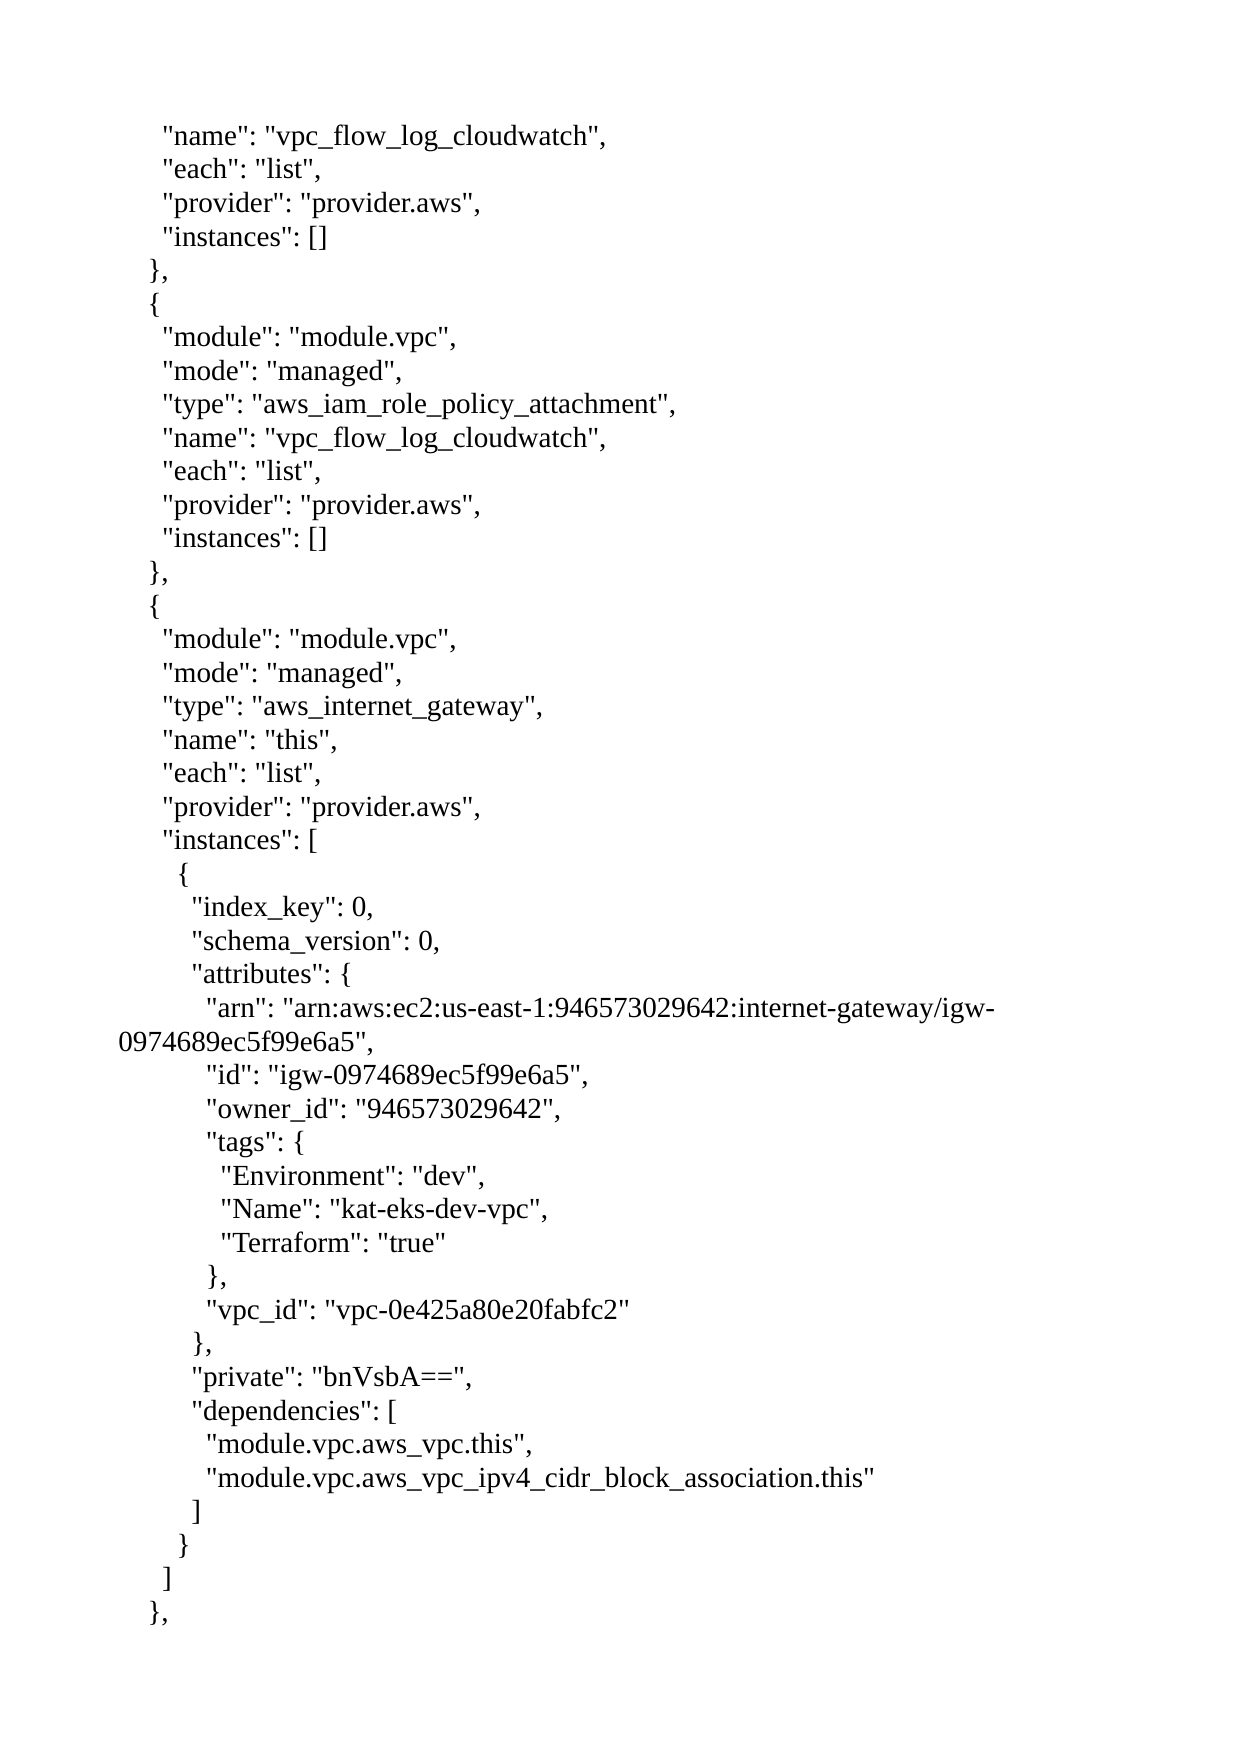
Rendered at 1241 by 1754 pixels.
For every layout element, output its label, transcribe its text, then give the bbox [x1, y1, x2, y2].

text "Name": "kat-eks-dev-vpc", [118, 1191, 1122, 1225]
text { [118, 286, 1122, 319]
text "private": "bnVsbA==", [118, 1359, 1122, 1393]
text "provider": "provider.aws", [118, 487, 1122, 521]
text ] [118, 1493, 1122, 1527]
text "module": "module.vpc", [118, 621, 1122, 655]
text "Terraform": "true" [118, 1225, 1122, 1258]
text }, [118, 252, 1122, 286]
text "type": "aws_internet_gateway", [118, 688, 1122, 722]
text }, [118, 1258, 1122, 1292]
text "mode": "managed", [118, 353, 1122, 386]
text "name": "this", [118, 722, 1122, 755]
text "type": "aws_iam_role_policy_attachment", [118, 386, 1122, 420]
text "schema_version": 0, [118, 923, 1122, 957]
text "each": "list", [118, 453, 1122, 487]
text "tags": { [118, 1124, 1122, 1158]
text "arn": "arn:aws:ec2:us-east-1:946573029642:internet-gateway/igw-0974689ec5f99e6a5", [118, 990, 1122, 1057]
text }, [118, 1594, 1122, 1627]
text "provider": "provider.aws", [118, 185, 1122, 219]
text }, [118, 554, 1122, 588]
text { [118, 856, 1122, 889]
text "module.vpc.aws_vpc_ipv4_cidr_block_association.this" [118, 1460, 1122, 1493]
text }, [118, 1326, 1122, 1359]
text "provider": "provider.aws", [118, 789, 1122, 822]
text "vpc_id": "vpc-0e425a80e20fabfc2" [118, 1292, 1122, 1326]
text "mode": "managed", [118, 655, 1122, 688]
text "dependencies": [ [118, 1393, 1122, 1426]
text } [118, 1527, 1122, 1560]
text "id": "igw-0974689ec5f99e6a5", [118, 1057, 1122, 1091]
text "each": "list", [118, 152, 1122, 185]
text "module": "module.vpc", [118, 319, 1122, 353]
text "instances": [ [118, 822, 1122, 856]
text "attributes": { [118, 957, 1122, 990]
text ] [118, 1560, 1122, 1594]
text "instances": [] [118, 521, 1122, 554]
text "instances": [] [118, 219, 1122, 252]
text "Environment": "dev", [118, 1158, 1122, 1191]
text "name": "vpc_flow_log_cloudwatch", [118, 118, 1122, 152]
text "name": "vpc_flow_log_cloudwatch", [118, 420, 1122, 453]
text "index_key": 0, [118, 889, 1122, 923]
text "module.vpc.aws_vpc.this", [118, 1426, 1122, 1460]
text "owner_id": "946573029642", [118, 1091, 1122, 1124]
text "each": "list", [118, 755, 1122, 789]
text { [118, 588, 1122, 621]
